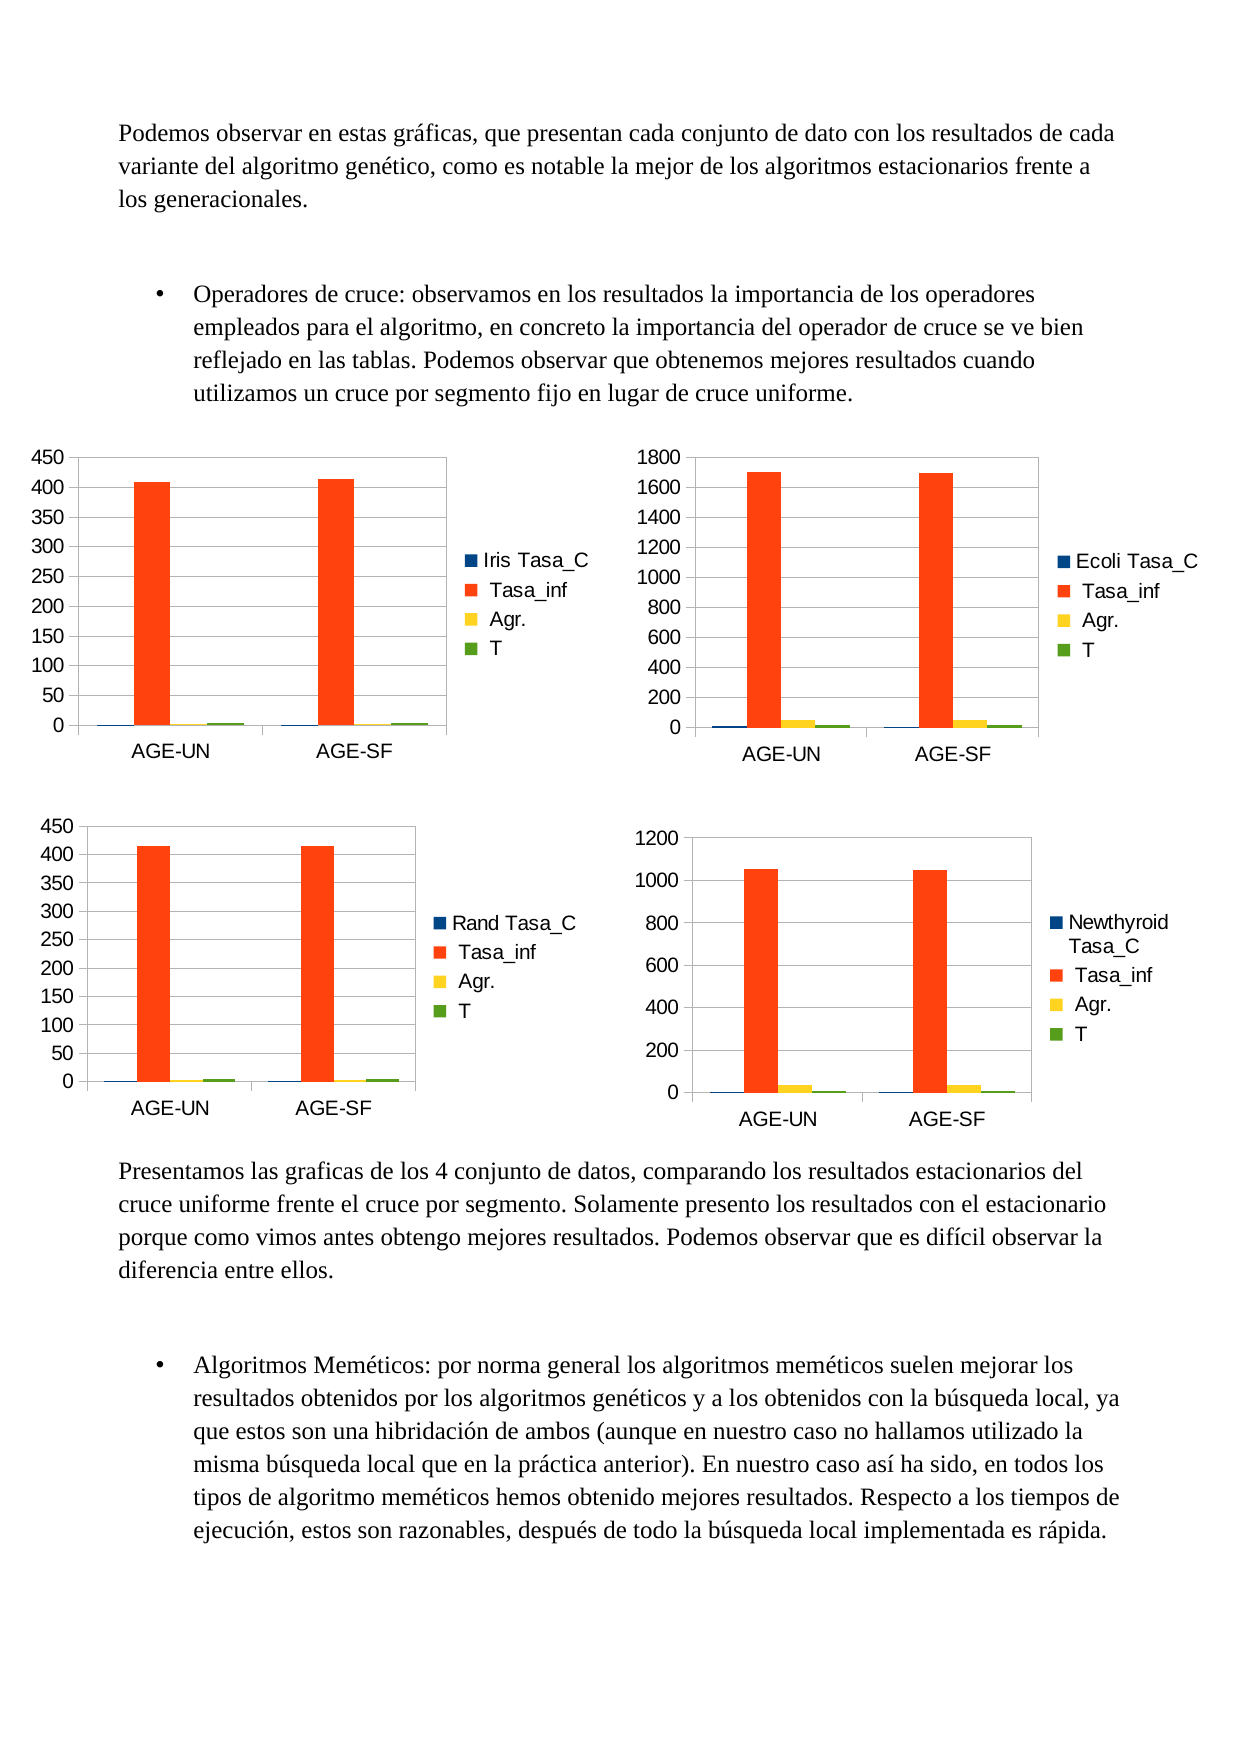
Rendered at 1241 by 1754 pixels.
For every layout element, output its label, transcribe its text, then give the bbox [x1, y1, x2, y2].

text Podemos observar en estas gráficas, que presentan cada conjunto de dato con los resultados de cada variante del algoritmo genético, como es notable la mejor de los algoritmos estacionarios frente a los generacionales. [118, 118, 1122, 213]
list Algoritmos Meméticos: por norma general los algoritmos meméticos suelen mejorar los resultados obtenidos por los algoritmos genéticos y a los obtenidos con la búsqueda local, ya que estos son una hibridación de ambos (aunque en nuestro caso no hallamos utilizado la misma búsqueda local que en la práctica anterior). En nuestro caso así ha sido, en todos los tipos de algoritmo meméticos hemos obtenido mejores resultados. Respecto a los tiempos de ejecución, estos son razonables, después de todo la búsqueda local implementada es rápida. [156, 1350, 1122, 1544]
list Operadores de cruce: observamos en los resultados la importancia de los operadores empleados para el algoritmo, en concreto la importancia del operador de cruce se ve bien reflejado en las tablas. Podemos observar que obtenemos mejores resultados cuando utilizamos un cruce por segmento fijo en lugar de cruce uniforme. [156, 279, 1122, 407]
text Presentamos las graficas de los 4 conjunto de datos, comparando los resultados estacionarios del cruce uniforme frente el cruce por segmento. Solamente presento los resultados con el estacionario porque como vimos antes obtengo mejores resultados. Podemos observar que es difícil observar la diferencia entre ellos. [118, 1156, 1122, 1284]
